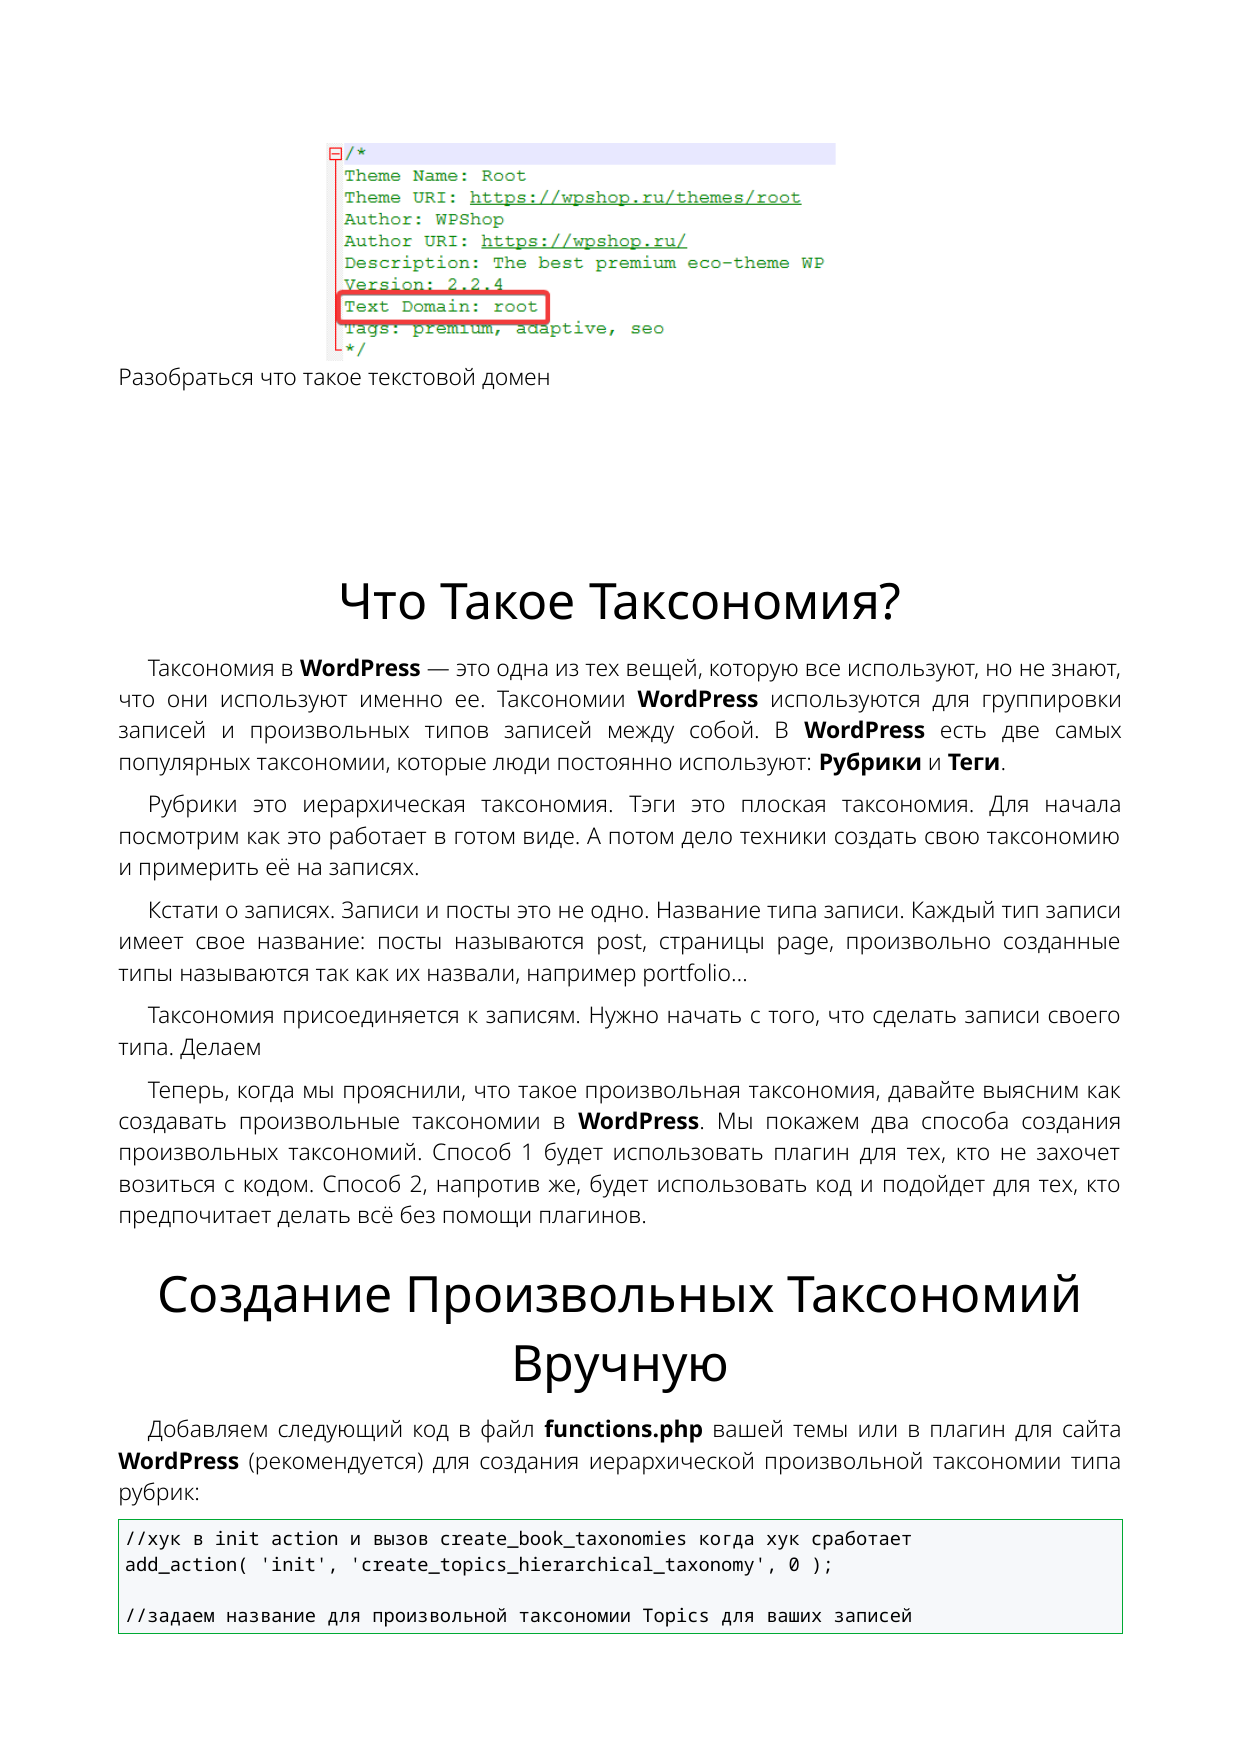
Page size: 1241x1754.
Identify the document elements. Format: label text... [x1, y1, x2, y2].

text Кстати о записях. Записи и посты это не одно. Название типа записи. Каждый тип записи имеет свое название: посты называются post, страницы page, произвольно созданные типы называются так как их назвали, например portfolio… [118, 894, 1122, 988]
text Таксономия в WordPress — это одна из тех вещей, которую все используют, но не знают, что они используют именно ее. Таксономии WordPress используются для группировки записей и произвольных типов записей между собой. В WordPress есть две самых популярных таксономии, которые люди постоянно используют: Рубрики и Теги. [118, 652, 1122, 777]
text Рубрики это иерархическая таксономия. Тэги это плоская таксономия. Для начала посмотрим как это работает в готом виде. А потом дело техники создать свою таксономию и примерить её на записях. [118, 788, 1122, 882]
text Добавляем следующий код в файл functions.php вашей темы или в плагин для сайта WordPress (рекомендуется) для создания иерархической произвольной таксономии типа рубрик: [118, 1413, 1122, 1507]
text Разобраться что такое текстовой домен [118, 118, 1122, 392]
subtitle Что Такое Таксономия? [118, 566, 1122, 634]
text //задаем название для произвольной таксономии Topics для ваших записей [119, 1596, 1122, 1633]
text Таксономия присоединяется к записям. Нужно начать с того, что сделать записи своего типа. Делаем [118, 999, 1122, 1062]
picture [326, 143, 836, 361]
subtitle Создание Произвольных Таксономий Вручную [118, 1259, 1122, 1396]
text //хук в init action и вызов create_book_taxonomies когда хук сработает [119, 1520, 1122, 1544]
text add_action( 'init', 'create_topics_hierarchical_taxonomy', 0 ); [119, 1544, 1122, 1570]
text Теперь, когда мы прояснили, что такое произвольная таксономия, давайте выясним как создавать произвольные таксономии в WordPress. Мы покажем два способа создания произвольных таксономий. Способ 1 будет использовать плагин для тех, кто не захочет возиться с кодом. Способ 2, напротив же, будет использовать код и подойдет для тех, кто предпочитает делать всё без помощи плагинов. [118, 1074, 1122, 1230]
